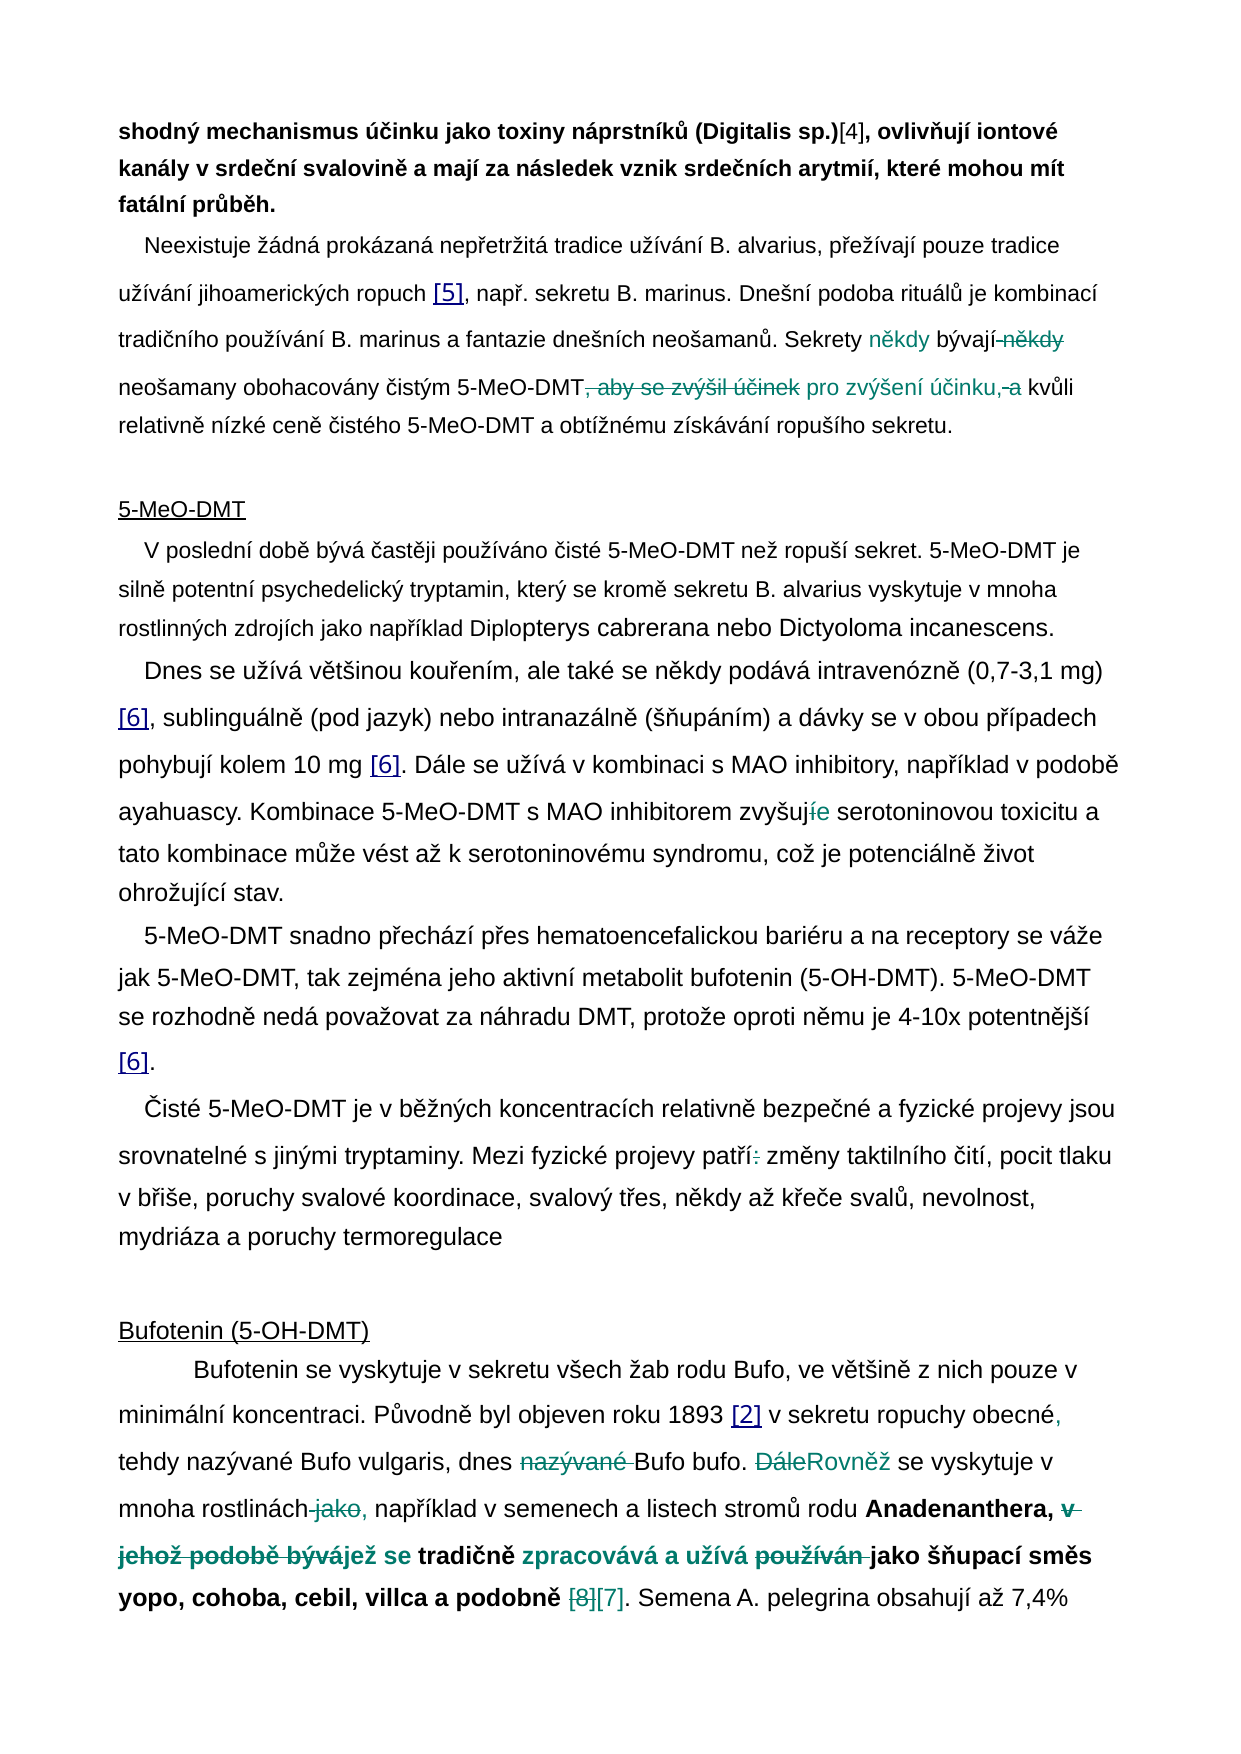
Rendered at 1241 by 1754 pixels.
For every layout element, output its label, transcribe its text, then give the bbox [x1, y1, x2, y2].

text Neexistuje žádná prokázaná nepřetržitá tradice užívání B. alvarius, přežívají pouze tradice užívání jihoamerických ropuch [5], např. sekretu B. marinus. Dnešní podoba rituálů je kombinací tradičního používání B. marinus a fantazie dnešních neošamanů. Sekrety někdy bývají někdy neošamany obohacovány čistým 5-MeO-DMT, aby se zvýšil účinek pro zvýšení účinku, a kvůli relativně nízké ceně čistého 5-MeO-DMT a obtížnému získávání ropušího sekretu. [118, 227, 1122, 438]
text Čisté 5-MeO-DMT je v běžných koncentracích relativně bezpečné a fyzické projevy jsou srovnatelné s jinými tryptaminy. Mezi fyzické projevy patří: změny taktilního čití, pocit tlaku v břiše, poruchy svalové koordinace, svalový třes, někdy až křeče svalů, nevolnost, mydriáza a poruchy termoregulace [118, 1091, 1122, 1251]
text 5-MeO-DMT [118, 496, 1122, 522]
text V poslední době bývá častěji používáno čisté 5-MeO-DMT než ropuší sekret. 5-MeO-DMT je silně potentní psychedelický tryptamin, který se kromě sekretu B. alvarius vyskytuje v mnoha rostlinných zdrojích jako například Diplopterys cabrerana nebo Dictyoloma incanescens. [118, 532, 1122, 642]
text Dnes se užívá většinou kouřením, ale také se někdy podává intravenózně (0,7-3,1 mg) [6], sublinguálně (pod jazyk) nebo intranazálně (šňupáním) a dávky se v obou případech pohybují kolem 10 mg [6]. Dále se užívá v kombinaci s MAO inhibitory, například v podobě ayahuascy. Kombinace 5-MeO-DMT s MAO inhibitorem zvyšujíe serotoninovou toxicitu a tato kombinace může vést až k serotoninovému syndromu, což je potenciálně život ohrožující stav. [118, 653, 1122, 907]
text Bufotenin se vyskytuje v sekretu všech žab rodu Bufo, ve většině z nich pouze v minimální koncentraci. Původně byl objeven roku 1893 [2] v sekretu ropuchy obecné, tehdy nazývané Bufo vulgaris, dnes nazývané Bufo bufo. DáleRovněž se vyskytuje v mnoha rostlinách jako, například v semenech a listech stromů rodu Anadenanthera, v jehož podobě bývájež se tradičně zpracovává a užívá používán jako šňupací směs yopo, cohoba, cebil, villca a podobně [8][7]. Semena A. pelegrina obsahují až 7,4% [118, 1355, 1122, 1611]
text 5-MeO-DMT snadno přechází přes hematoencefalickou bariéru a na receptory se váže jak 5-MeO-DMT, tak zejména jeho aktivní metabolit bufotenin (5-OH-DMT). 5-MeO-DMT se rozhodně nedá považovat za náhradu DMT, protože oproti němu je 4-10x potentnější [6]. [118, 918, 1122, 1078]
text shodný mechanismus účinku jako toxiny náprstníků (Digitalis sp.)[4], ovlivňují iontové kanály v srdeční svalovině a mají za následek vznik srdečních arytmií, které mohou mít fatální průběh. [118, 118, 1122, 217]
text Bufotenin (5-OH-DMT) [118, 1316, 1122, 1344]
